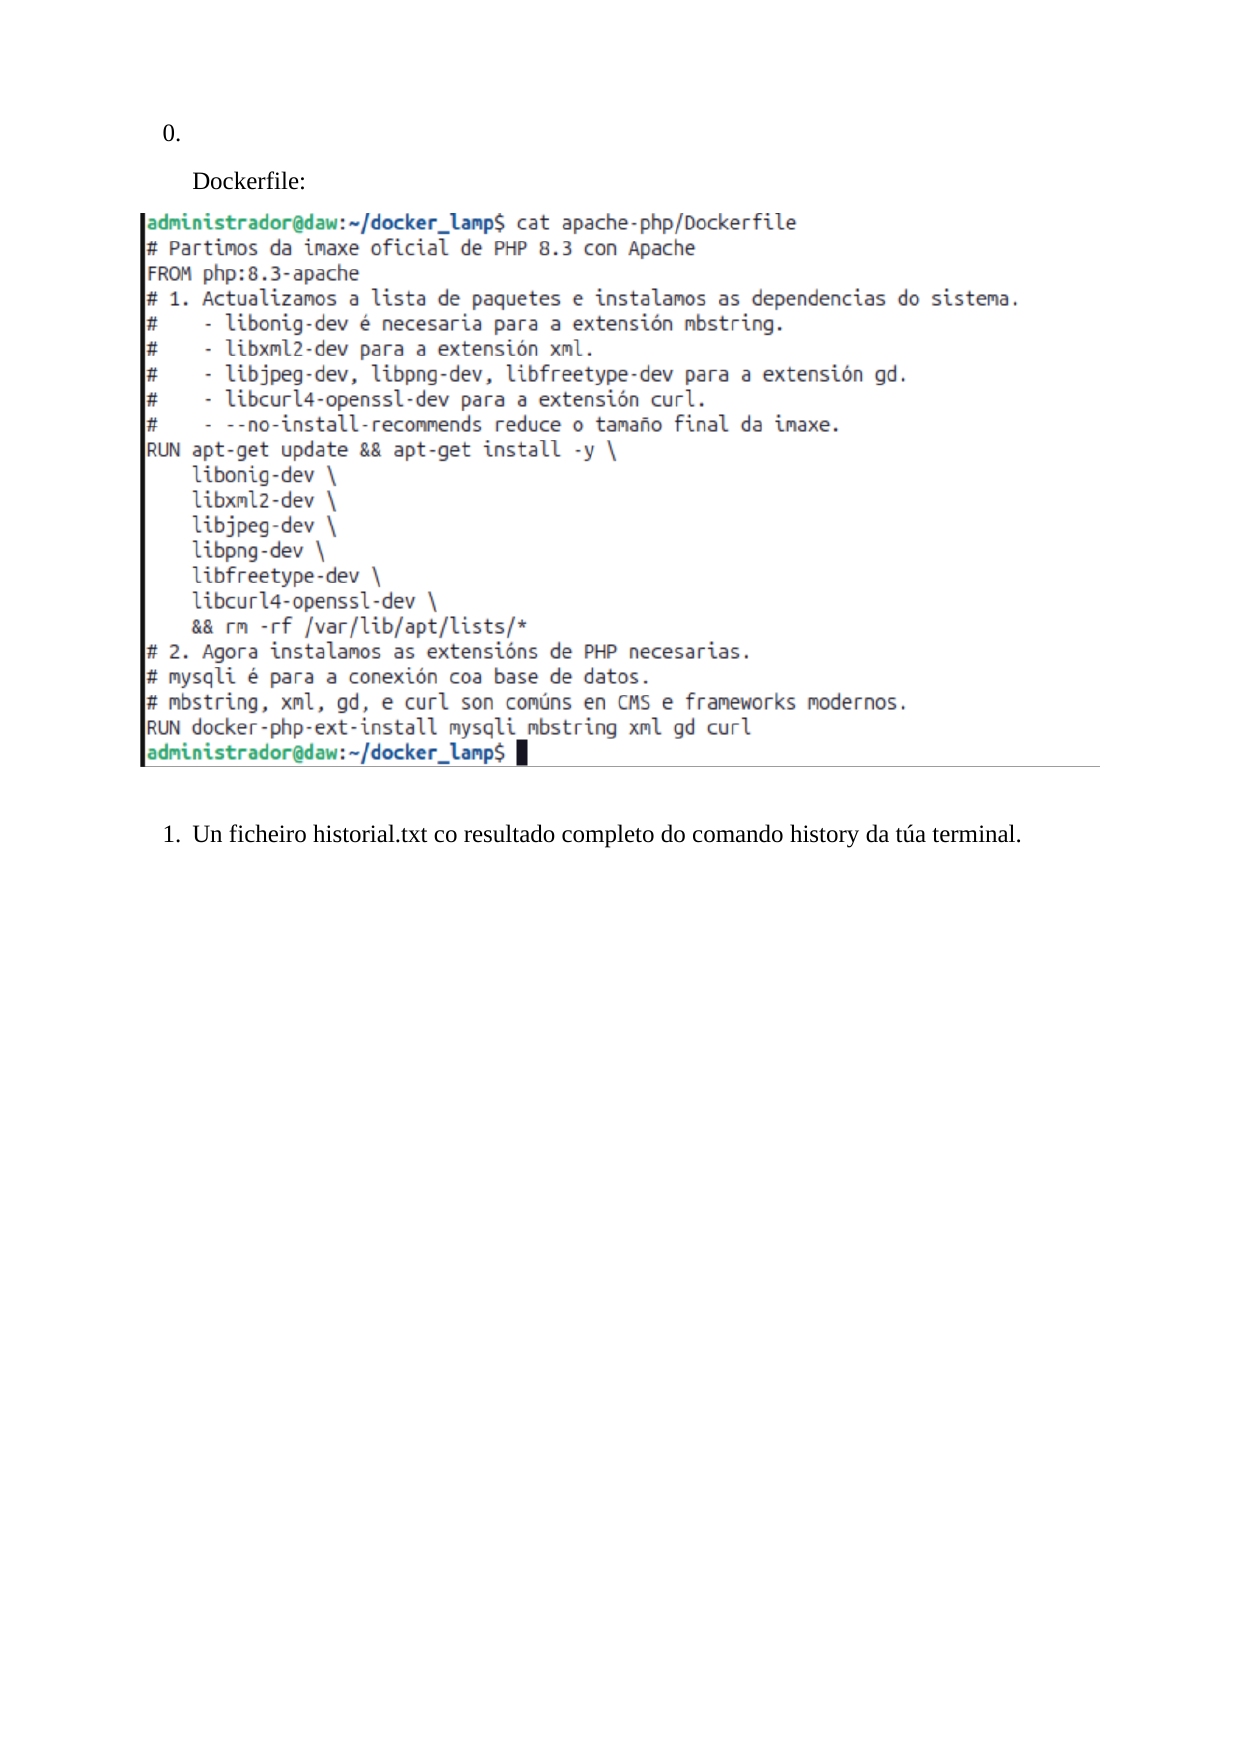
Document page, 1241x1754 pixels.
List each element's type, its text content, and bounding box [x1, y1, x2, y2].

list Dockerfile: [162, 166, 1122, 194]
list Un ficheiro historial.txt co resultado completo do comando history da túa terminal. [162, 819, 1122, 847]
picture [140, 213, 1100, 767]
